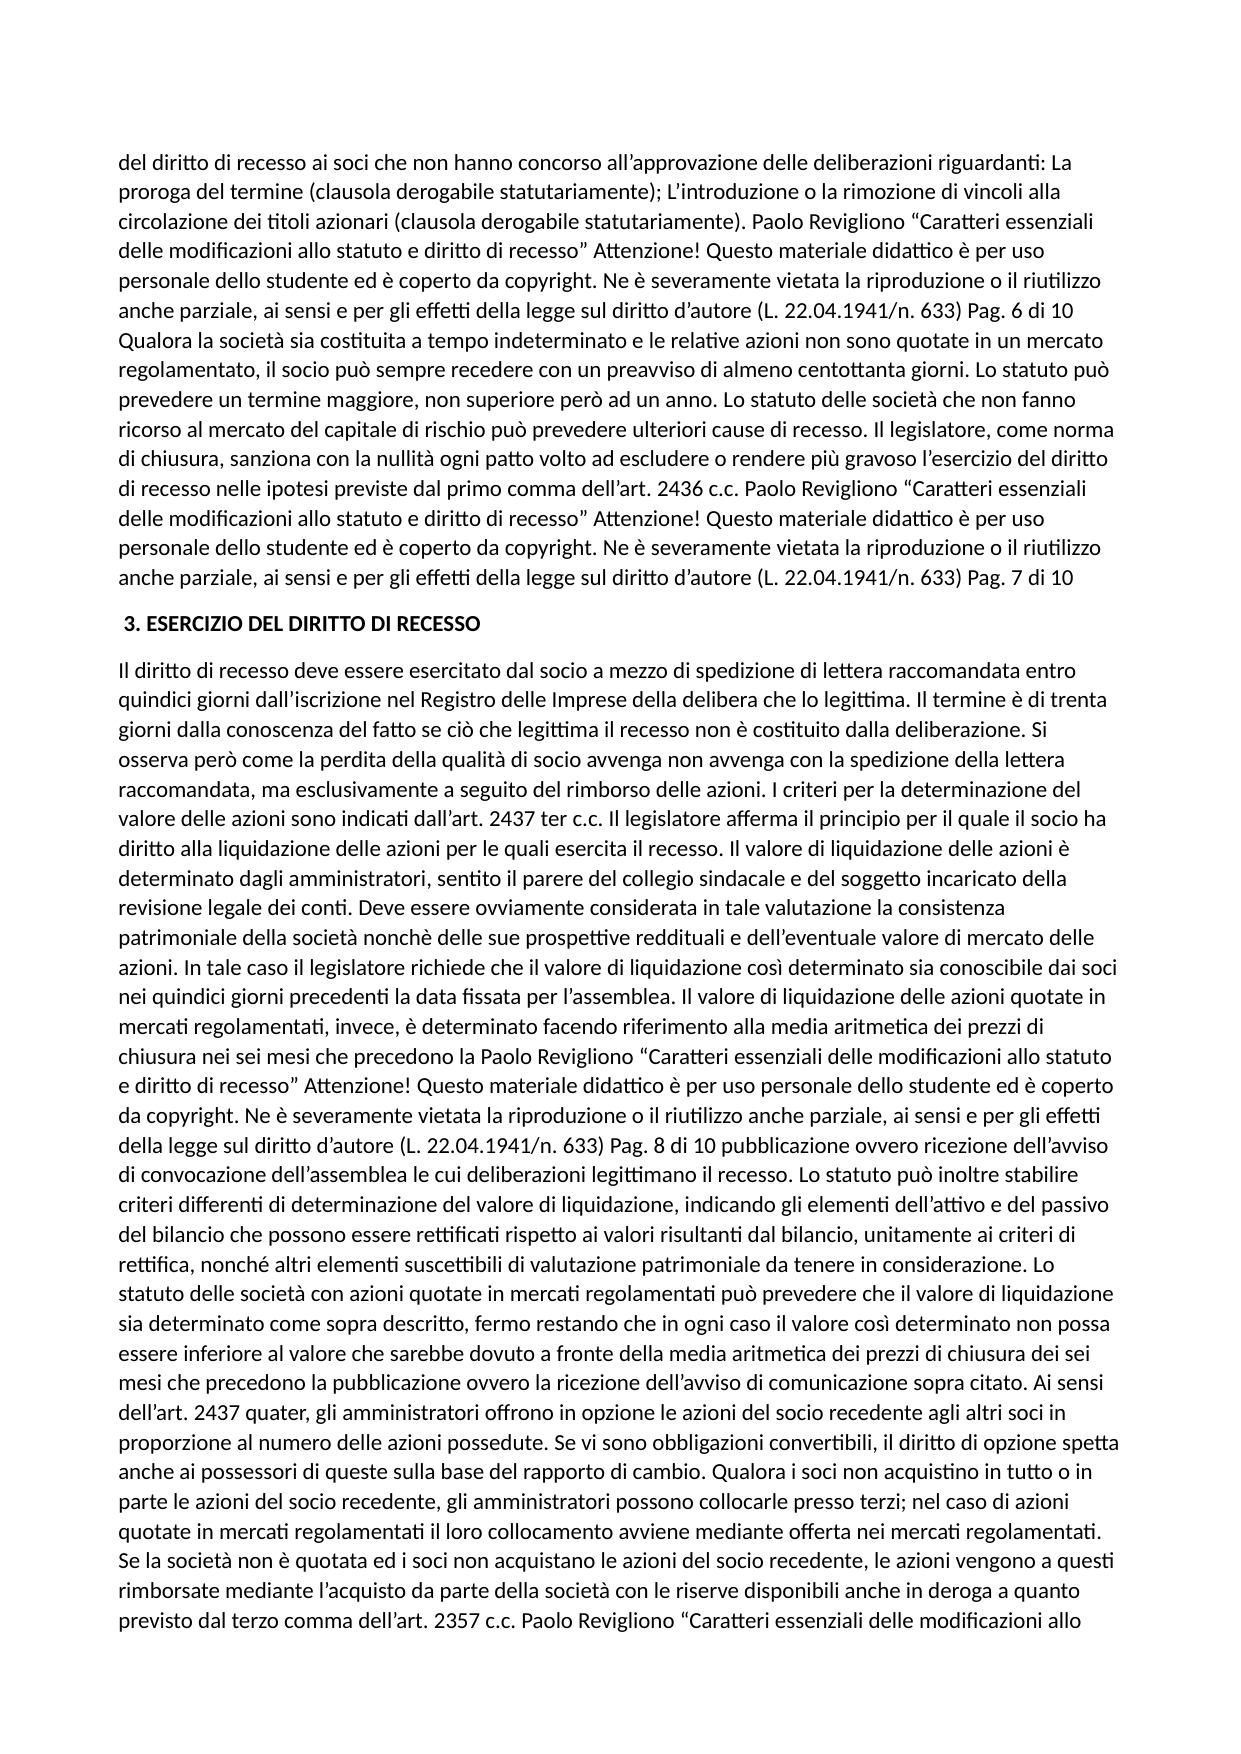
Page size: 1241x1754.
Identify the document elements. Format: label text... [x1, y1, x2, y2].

text 3. ESERCIZIO DEL DIRITTO DI RECESSO [118, 609, 1122, 638]
text del diritto di recesso ai soci che non hanno concorso all’approvazione delle deliberazioni riguardanti: La proroga del termine (clausola derogabile statutariamente); L’introduzione o la rimozione di vincoli alla circolazione dei titoli azionari (clausola derogabile statutariamente). Paolo Revigliono “Caratteri essenziali delle modificazioni allo statuto e diritto di recesso” Attenzione! Questo materiale didattico è per uso personale dello studente ed è coperto da copyright. Ne è severamente vietata la riproduzione o il riutilizzo anche parziale, ai sensi e per gli effetti della legge sul diritto d’autore (L. 22.04.1941/n. 633) Pag. 6 di 10 Qualora la società sia costituita a tempo indeterminato e le relative azioni non sono quotate in un mercato regolamentato, il socio può sempre recedere con un preavviso di almeno centottanta giorni. Lo statuto può prevedere un termine maggiore, non superiore però ad un anno. Lo statuto delle società che non fanno ricorso al mercato del capitale di rischio può prevedere ulteriori cause di recesso. Il legislatore, come norma di chiusura, sanziona con la nullità ogni patto volto ad escludere o rendere più gravoso l’esercizio del diritto di recesso nelle ipotesi previste dal primo comma dell’art. 2436 c.c. Paolo Revigliono “Caratteri essenziali delle modificazioni allo statuto e diritto di recesso” Attenzione! Questo materiale didattico è per uso personale dello studente ed è coperto da copyright. Ne è severamente vietata la riproduzione o il riutilizzo anche parziale, ai sensi e per gli effetti della legge sul diritto d’autore (L. 22.04.1941/n. 633) Pag. 7 di 10 [118, 148, 1122, 591]
text Il diritto di recesso deve essere esercitato dal socio a mezzo di spedizione di lettera raccomandata entro quindici giorni dall’iscrizione nel Registro delle Imprese della delibera che lo legittima. Il termine è di trenta giorni dalla conoscenza del fatto se ciò che legittima il recesso non è costituito dalla deliberazione. Si osserva però come la perdita della qualità di socio avvenga non avvenga con la spedizione della lettera raccomandata, ma esclusivamente a seguito del rimborso delle azioni. I criteri per la determinazione del valore delle azioni sono indicati dall’art. 2437 ter c.c. Il legislatore afferma il principio per il quale il socio ha diritto alla liquidazione delle azioni per le quali esercita il recesso. Il valore di liquidazione delle azioni è determinato dagli amministratori, sentito il parere del collegio sindacale e del soggetto incaricato della revisione legale dei conti. Deve essere ovviamente considerata in tale valutazione la consistenza patrimoniale della società nonchè delle sue prospettive reddituali e dell’eventuale valore di mercato delle azioni. In tale caso il legislatore richiede che il valore di liquidazione così determinato sia conoscibile dai soci nei quindici giorni precedenti la data fissata per l’assemblea. Il valore di liquidazione delle azioni quotate in mercati regolamentati, invece, è determinato facendo riferimento alla media aritmetica dei prezzi di chiusura nei sei mesi che precedono la Paolo Revigliono “Caratteri essenziali delle modificazioni allo statuto e diritto di recesso” Attenzione! Questo materiale didattico è per uso personale dello studente ed è coperto da copyright. Ne è severamente vietata la riproduzione o il riutilizzo anche parziale, ai sensi e per gli effetti della legge sul diritto d’autore (L. 22.04.1941/n. 633) Pag. 8 di 10 pubblicazione ovvero ricezione dell’avviso di convocazione dell’assemblea le cui deliberazioni legittimano il recesso. Lo statuto può inoltre stabilire criteri differenti di determinazione del valore di liquidazione, indicando gli elementi dell’attivo e del passivo del bilancio che possono essere rettificati rispetto ai valori risultanti dal bilancio, unitamente ai criteri di rettifica, nonché altri elementi suscettibili di valutazione patrimoniale da tenere in considerazione. Lo statuto delle società con azioni quotate in mercati regolamentati può prevedere che il valore di liquidazione sia determinato come sopra descritto, fermo restando che in ogni caso il valore così determinato non possa essere inferiore al valore che sarebbe dovuto a fronte della media aritmetica dei prezzi di chiusura dei sei mesi che precedono la pubblicazione ovvero la ricezione dell’avviso di comunicazione sopra citato. Ai sensi dell’art. 2437 quater, gli amministratori offrono in opzione le azioni del socio recedente agli altri soci in proporzione al numero delle azioni possedute. Se vi sono obbligazioni convertibili, il diritto di opzione spetta anche ai possessori di queste sulla base del rapporto di cambio. Qualora i soci non acquistino in tutto o in parte le azioni del socio recedente, gli amministratori possono collocarle presso terzi; nel caso di azioni quotate in mercati regolamentati il loro collocamento avviene mediante offerta nei mercati regolamentati. Se la società non è quotata ed i soci non acquistano le azioni del socio recedente, le azioni vengono a questi rimborsate mediante l’acquisto da parte della società con le riserve disponibili anche in deroga a quanto previsto dal terzo comma dell’art. 2357 c.c. Paolo Revigliono “Caratteri essenziali delle modificazioni allo [118, 656, 1122, 1634]
